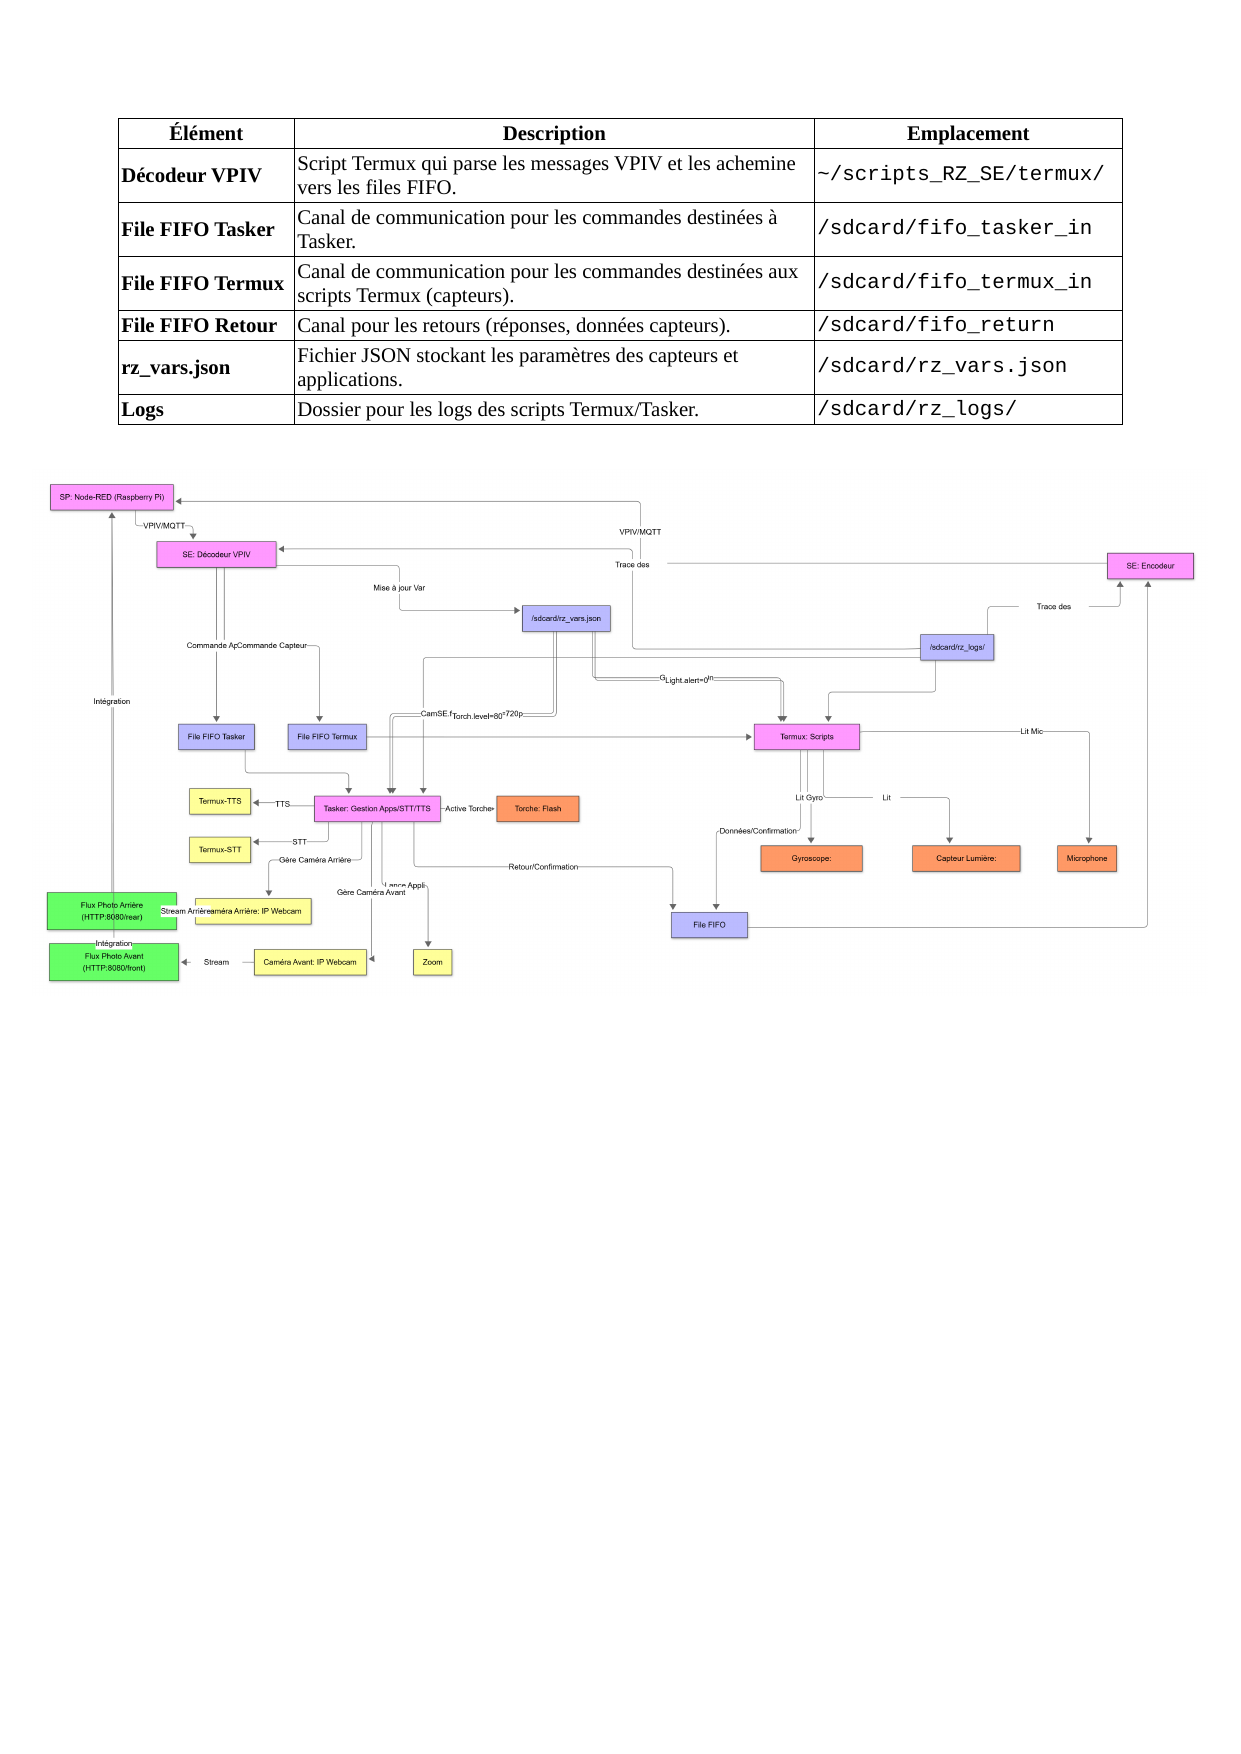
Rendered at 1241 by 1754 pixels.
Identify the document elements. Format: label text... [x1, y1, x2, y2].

table_cell /sdcard/rz_vars.json [815, 341, 1122, 394]
table_cell Dossier pour les logs des scripts Termux/Tasker. [295, 395, 814, 424]
table_cell /sdcard/fifo_termux_in [815, 257, 1122, 310]
table_cell File FIFO Termux [119, 257, 294, 310]
table_cell File FIFO Tasker [119, 203, 294, 256]
table_cell Logs [119, 395, 294, 424]
table_cell File FIFO Retour [119, 311, 294, 340]
table_cell rz_vars.json [119, 341, 294, 394]
table_cell Canal de communication pour les commandes destinées aux scripts Termux (capteurs). [295, 257, 814, 310]
table_cell Canal de communication pour les commandes destinées à Tasker. [295, 203, 814, 256]
table_cell ~/scripts_RZ_SE/termux/ [815, 149, 1122, 202]
picture [32, 469, 1209, 996]
table_cell Script Termux qui parse les messages VPIV et les achemine vers les files FIFO. [295, 149, 814, 202]
table_cell Canal pour les retours (réponses, données capteurs). [295, 311, 814, 340]
table_header Élément [119, 119, 294, 148]
table_header Emplacement [815, 119, 1122, 148]
table_cell /sdcard/fifo_tasker_in [815, 203, 1122, 256]
table_cell Décodeur VPIV [119, 149, 294, 202]
table_header Description [295, 119, 814, 148]
table_cell Fichier JSON stockant les paramètres des capteurs et applications. [295, 341, 814, 394]
table_cell /sdcard/rz_logs/ [815, 395, 1122, 424]
table_cell /sdcard/fifo_return [815, 311, 1122, 340]
